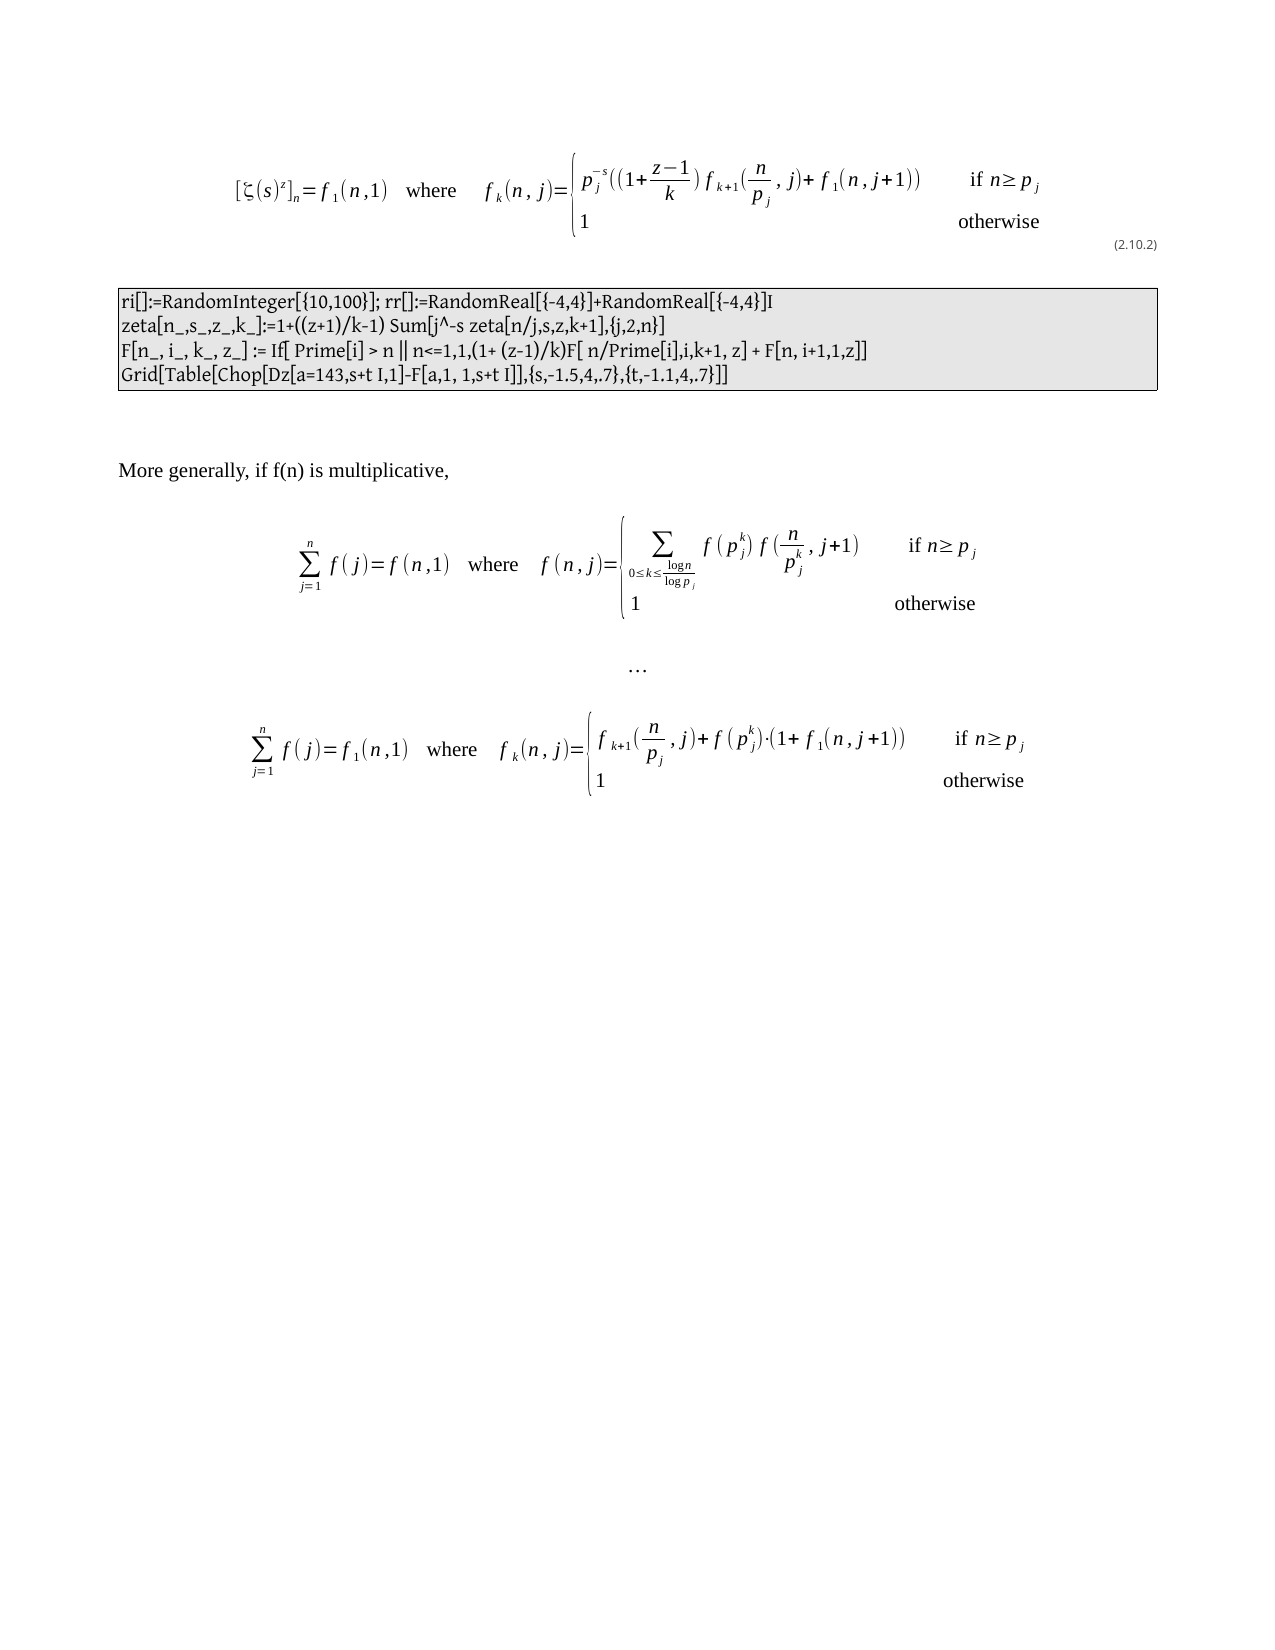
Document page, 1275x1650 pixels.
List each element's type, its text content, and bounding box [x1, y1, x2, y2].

text More generally, if f(n) is multiplicative, [118, 458, 1157, 482]
text … [118, 653, 1157, 677]
text F[n_, i_, k_, z_] := If[ Prime[i] > n || n<=1,1,(1+ (z-1)/k)F[ n/Prime[i],i,k+1, z] + F[n, i+1,1,z]] [666, 336, 1157, 360]
text (2.10.2) [118, 236, 1157, 253]
text ri[]:=RandomInteger[{10,100}]; rr[]:=RandomReal[{-4,4}]+RandomReal[{-4,4}]I [119, 289, 1157, 312]
text Grid[Table[Chop[Dz[a=143,s+t I,1]-F[a,1, 1,s+t I]],{s,-1.5,4,.7},{t,-1.1,4,.7}]] [119, 360, 1157, 390]
text zeta[n_,s_,z_,k_]:=1+((z+1)/k-1) Sum[j^-s zeta[n/j,s,z,k+1],{j,2,n}] [666, 312, 1157, 336]
